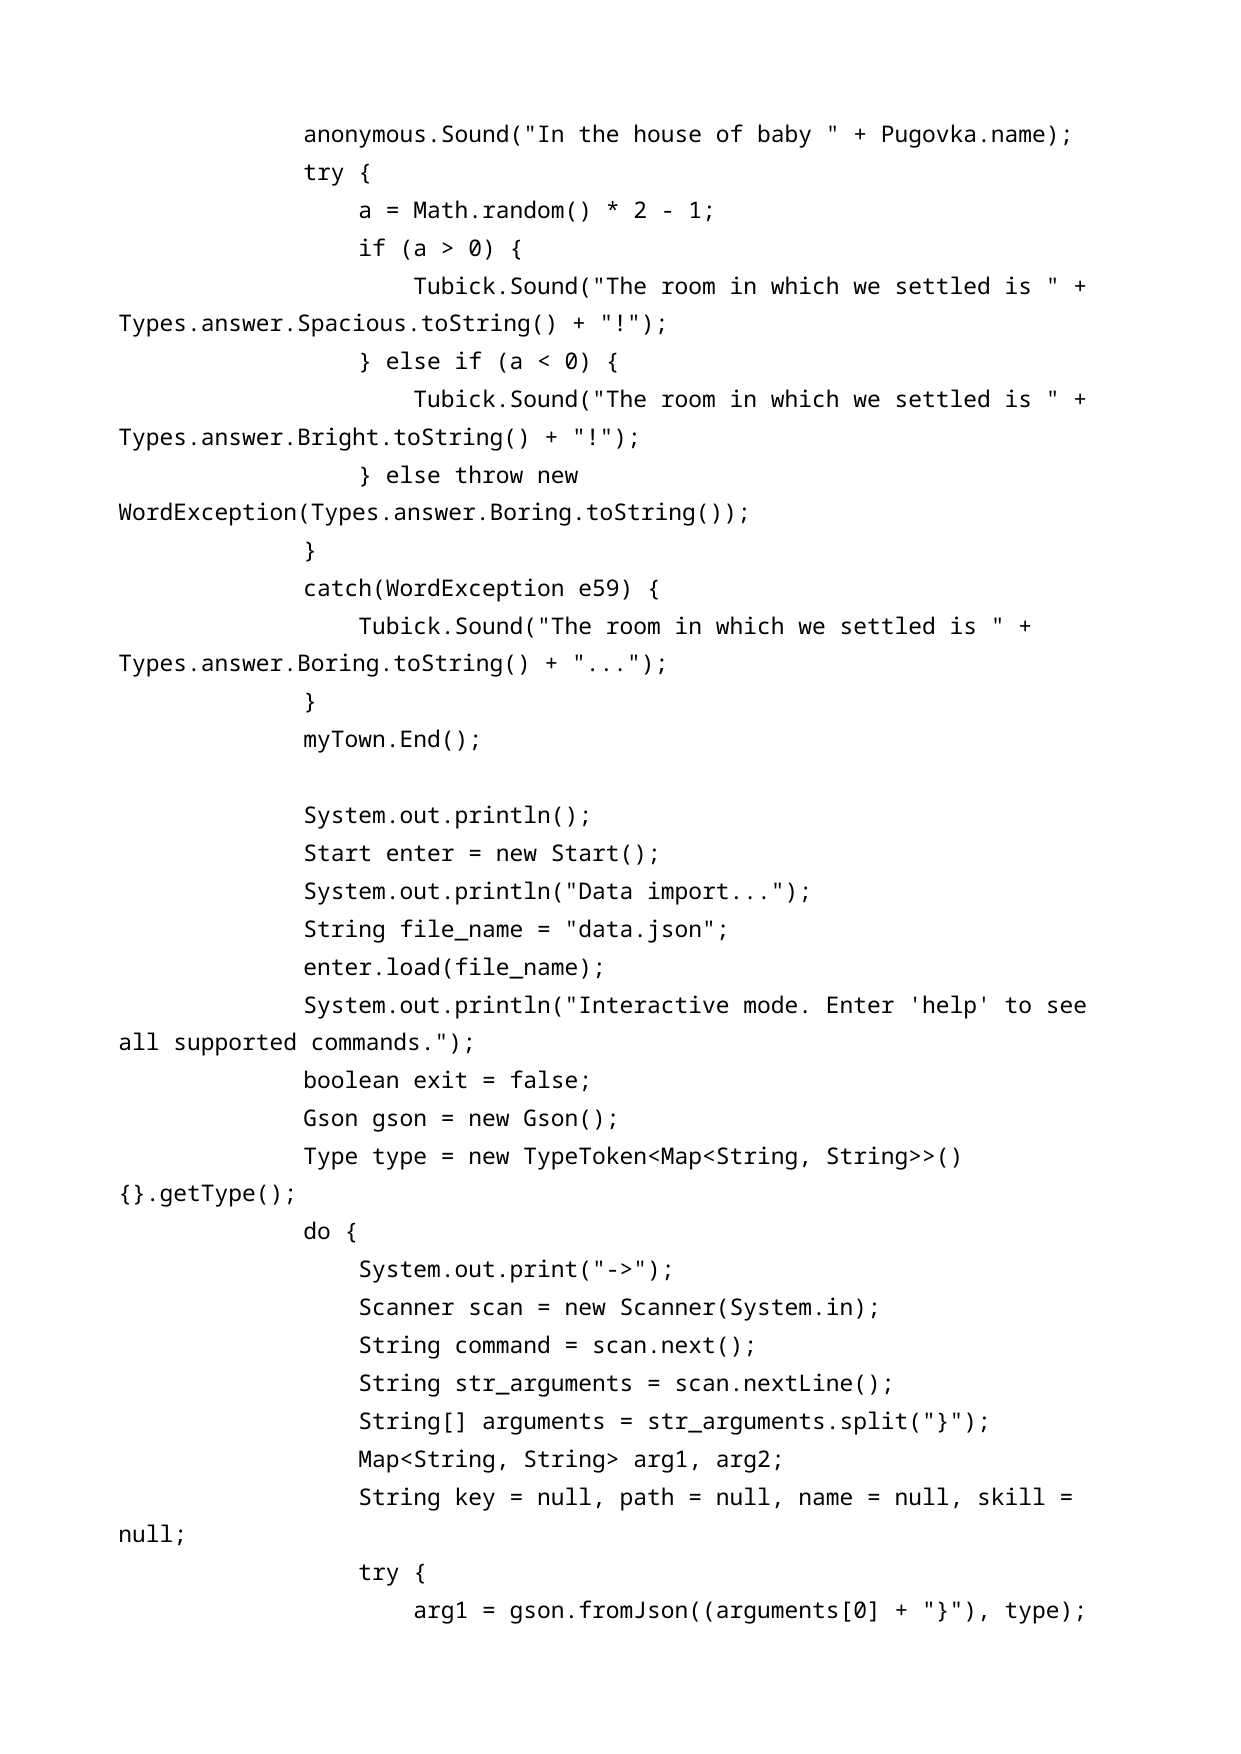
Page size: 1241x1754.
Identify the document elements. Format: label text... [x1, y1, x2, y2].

text arg1 = gson.fromJson((arguments[0] + "}"), type); [118, 1594, 1122, 1625]
text System.out.println("Interactive mode. Enter 'help' to see all supported commands."); [118, 988, 1122, 1057]
text Tubick.Sound("The room in which we settled is " + Types.answer.Boring.toString() + "..."); [118, 610, 1122, 678]
text Map<String, String> arg1, arg2; [118, 1443, 1122, 1474]
text System.out.println("Data import..."); [118, 875, 1122, 906]
text String[] arguments = str_arguments.split("}"); [118, 1405, 1122, 1436]
text } [118, 685, 1122, 716]
text String key = null, path = null, name = null, skill = null; [118, 1481, 1122, 1549]
text } [118, 534, 1122, 565]
text anonymous.Sound("In the house of baby " + Pugovka.name); [118, 118, 1122, 149]
text catch(WordException e59) { [118, 572, 1122, 603]
text boolean exit = false; [118, 1064, 1122, 1095]
text try { [118, 1556, 1122, 1587]
text Type type = new TypeToken<Map<String, String>>() {}.getType(); [118, 1140, 1122, 1208]
text } else if (a < 0) { [118, 345, 1122, 376]
text System.out.print("->"); [118, 1253, 1122, 1284]
text Tubick.Sound("The room in which we settled is " + Types.answer.Spacious.toString() + "!"); [118, 270, 1122, 338]
text Gson gson = new Gson(); [118, 1102, 1122, 1133]
text String str_arguments = scan.nextLine(); [118, 1367, 1122, 1398]
text myTown.End(); [118, 723, 1122, 754]
text enter.load(file_name); [118, 951, 1122, 982]
text a = Math.random() * 2 - 1; [118, 194, 1122, 225]
text Start enter = new Start(); [118, 837, 1122, 868]
text System.out.println(); [118, 799, 1122, 830]
text if (a > 0) { [118, 232, 1122, 263]
text } else throw new WordException(Types.answer.Boring.toString()); [118, 458, 1122, 527]
text try { [118, 156, 1122, 187]
text Tubick.Sound("The room in which we settled is " + Types.answer.Bright.toString() + "!"); [118, 383, 1122, 452]
text String command = scan.next(); [118, 1329, 1122, 1360]
text String file_name = "data.json"; [118, 913, 1122, 944]
text do { [118, 1215, 1122, 1246]
text Scanner scan = new Scanner(System.in); [118, 1291, 1122, 1322]
